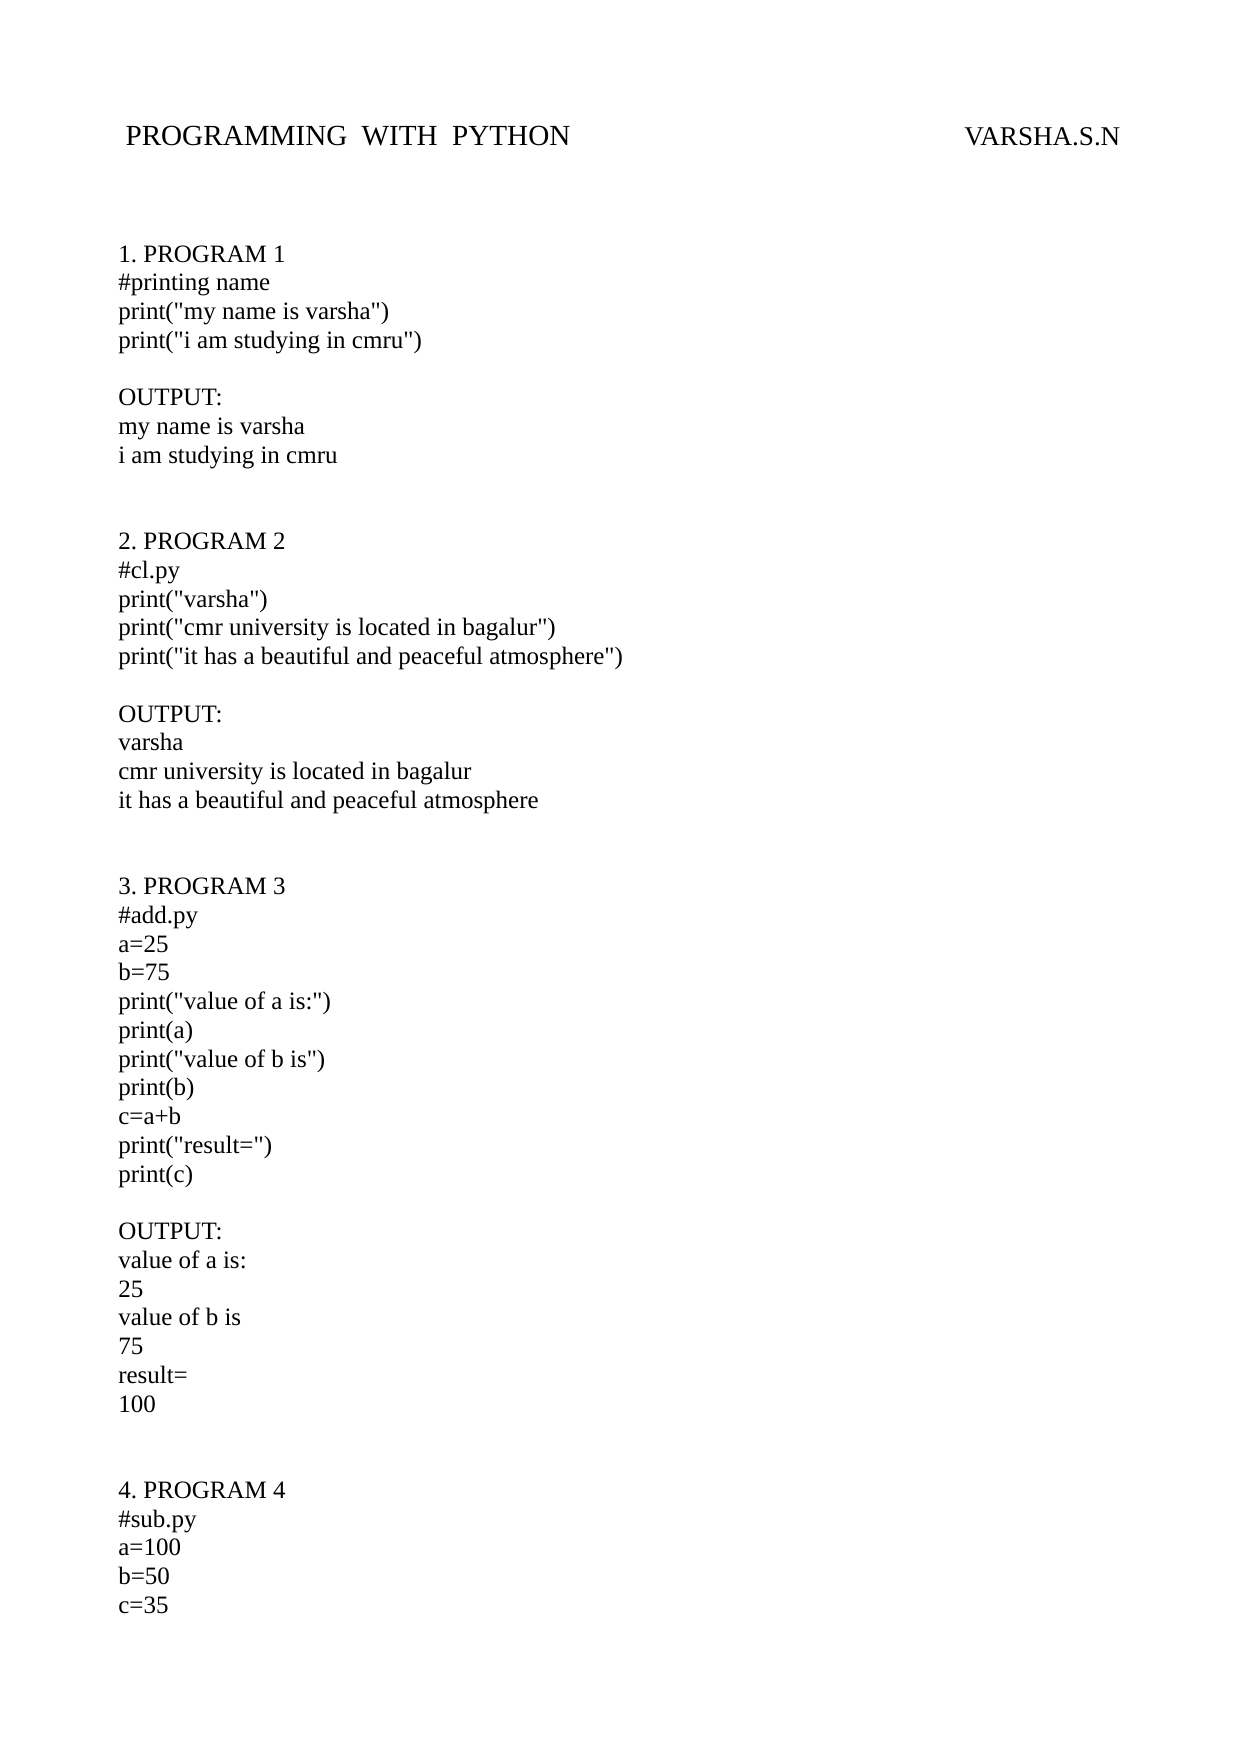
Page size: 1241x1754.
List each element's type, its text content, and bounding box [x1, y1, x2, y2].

text value of a is: [118, 1245, 1122, 1274]
text OUTPUT: [118, 699, 1122, 727]
text print(c) [118, 1159, 1122, 1187]
text cmr university is located in bagalur [118, 756, 1122, 785]
text b=75 [118, 957, 1122, 986]
text i am studying in cmru [118, 440, 1122, 469]
text 4. PROGRAM 4 [118, 1475, 1122, 1504]
text print("varsha") [118, 584, 1122, 612]
text #add.py [118, 900, 1122, 929]
text #cl.py [118, 555, 1122, 584]
text print("value of a is:") [118, 986, 1122, 1015]
text varsha [118, 727, 1122, 756]
text c=a+b [118, 1101, 1122, 1130]
text print("value of b is") [118, 1044, 1122, 1072]
text print("it has a beautiful and peaceful atmosphere") [118, 641, 1122, 670]
text a=100 [118, 1532, 1122, 1561]
text 3. PROGRAM 3 [118, 871, 1122, 900]
text print(b) [118, 1072, 1122, 1101]
text 1. PROGRAM 1 [118, 239, 1122, 267]
text print("i am studying in cmru") [118, 325, 1122, 354]
text OUTPUT: [118, 382, 1122, 411]
text 100 [118, 1389, 1122, 1417]
text print(a) [118, 1015, 1122, 1044]
text my name is varsha [118, 411, 1122, 440]
text value of b is [118, 1302, 1122, 1331]
text 75 [118, 1331, 1122, 1360]
text print("cmr university is located in bagalur") [118, 612, 1122, 641]
text print("my name is varsha") [118, 296, 1122, 325]
text print("result=") [118, 1130, 1122, 1159]
text OUTPUT: [118, 1216, 1122, 1245]
text it has a beautiful and peaceful atmosphere [118, 785, 1122, 814]
text 2. PROGRAM 2 [118, 526, 1122, 555]
text 25 [118, 1274, 1122, 1302]
text c=35 [118, 1590, 1122, 1619]
text a=25 [118, 929, 1122, 957]
text b=50 [118, 1561, 1122, 1590]
text result= [118, 1360, 1122, 1389]
text #sub.py [118, 1504, 1122, 1532]
text #printing name [118, 267, 1122, 296]
